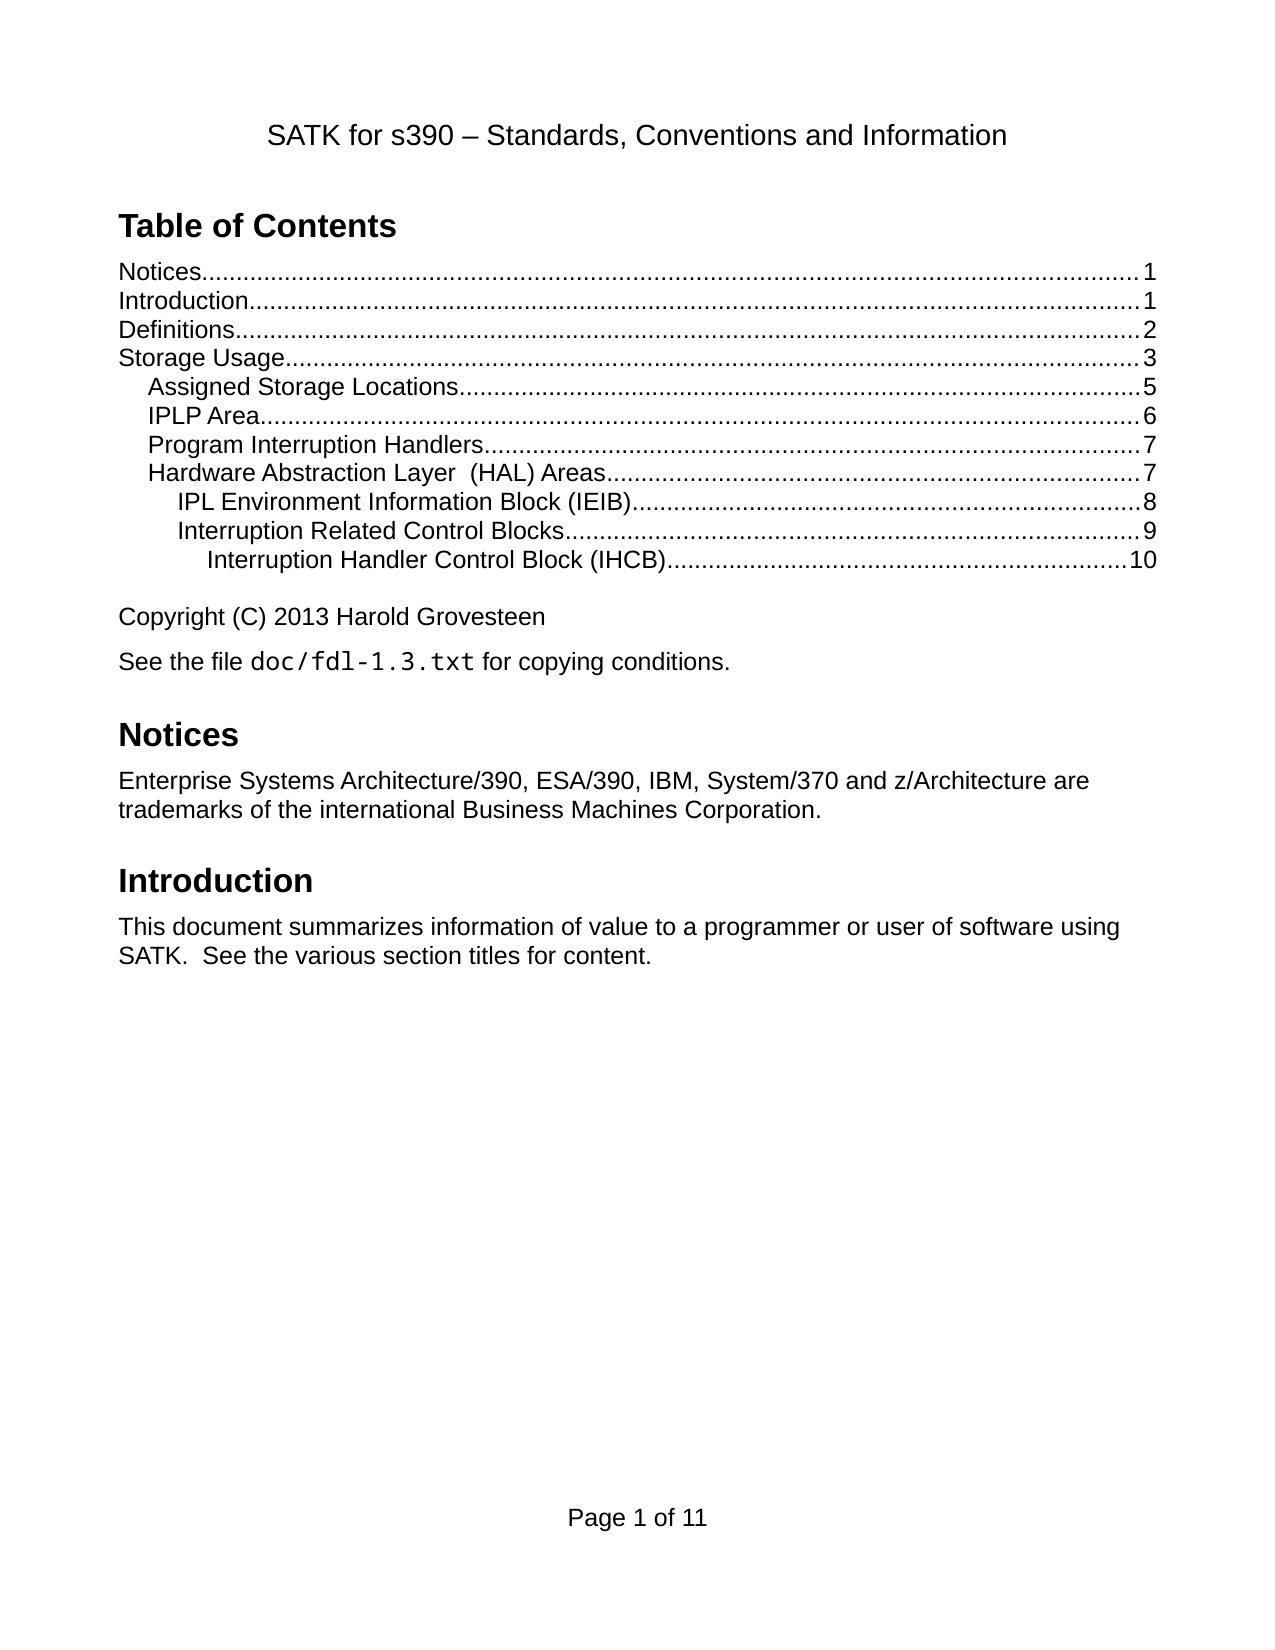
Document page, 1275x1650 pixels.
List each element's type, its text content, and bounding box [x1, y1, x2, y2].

subtitle Table of Contents [118, 206, 1157, 244]
text Interruption Related Control Blocks 9 [177, 516, 1157, 544]
text IPL Environment Information Block (IEIB) 8 [177, 487, 1157, 516]
text Program Interruption Handlers 7 [148, 429, 1157, 458]
text IPLP Area 6 [148, 401, 1157, 429]
text Copyright (C) 2013 Harold Grovesteen [118, 602, 1157, 631]
text Assigned Storage Locations 5 [148, 372, 1157, 401]
subtitle Notices [118, 715, 1157, 753]
subtitle Introduction [118, 861, 1157, 900]
text Storage Usage 3 [118, 343, 1157, 372]
text Interruption Handler Control Block (IHCB) 10 [207, 544, 1157, 573]
text See the file doc/fdl-1.3.txt for copying conditions. [118, 643, 1157, 677]
text Hardware Abstraction Layer (HAL) Areas 7 [148, 458, 1157, 487]
text Definitions 2 [118, 314, 1157, 343]
text Enterprise Systems Architecture/390, ESA/390, IBM, System/370 and z/Architecture are trademarks of the international Business Machines Corporation. [118, 766, 1157, 823]
text This document summarizes information of value to a programmer or user of software using SATK. See the various section titles for content. [118, 912, 1157, 970]
text Introduction 1 [118, 286, 1157, 314]
text Notices 1 [118, 257, 1157, 286]
